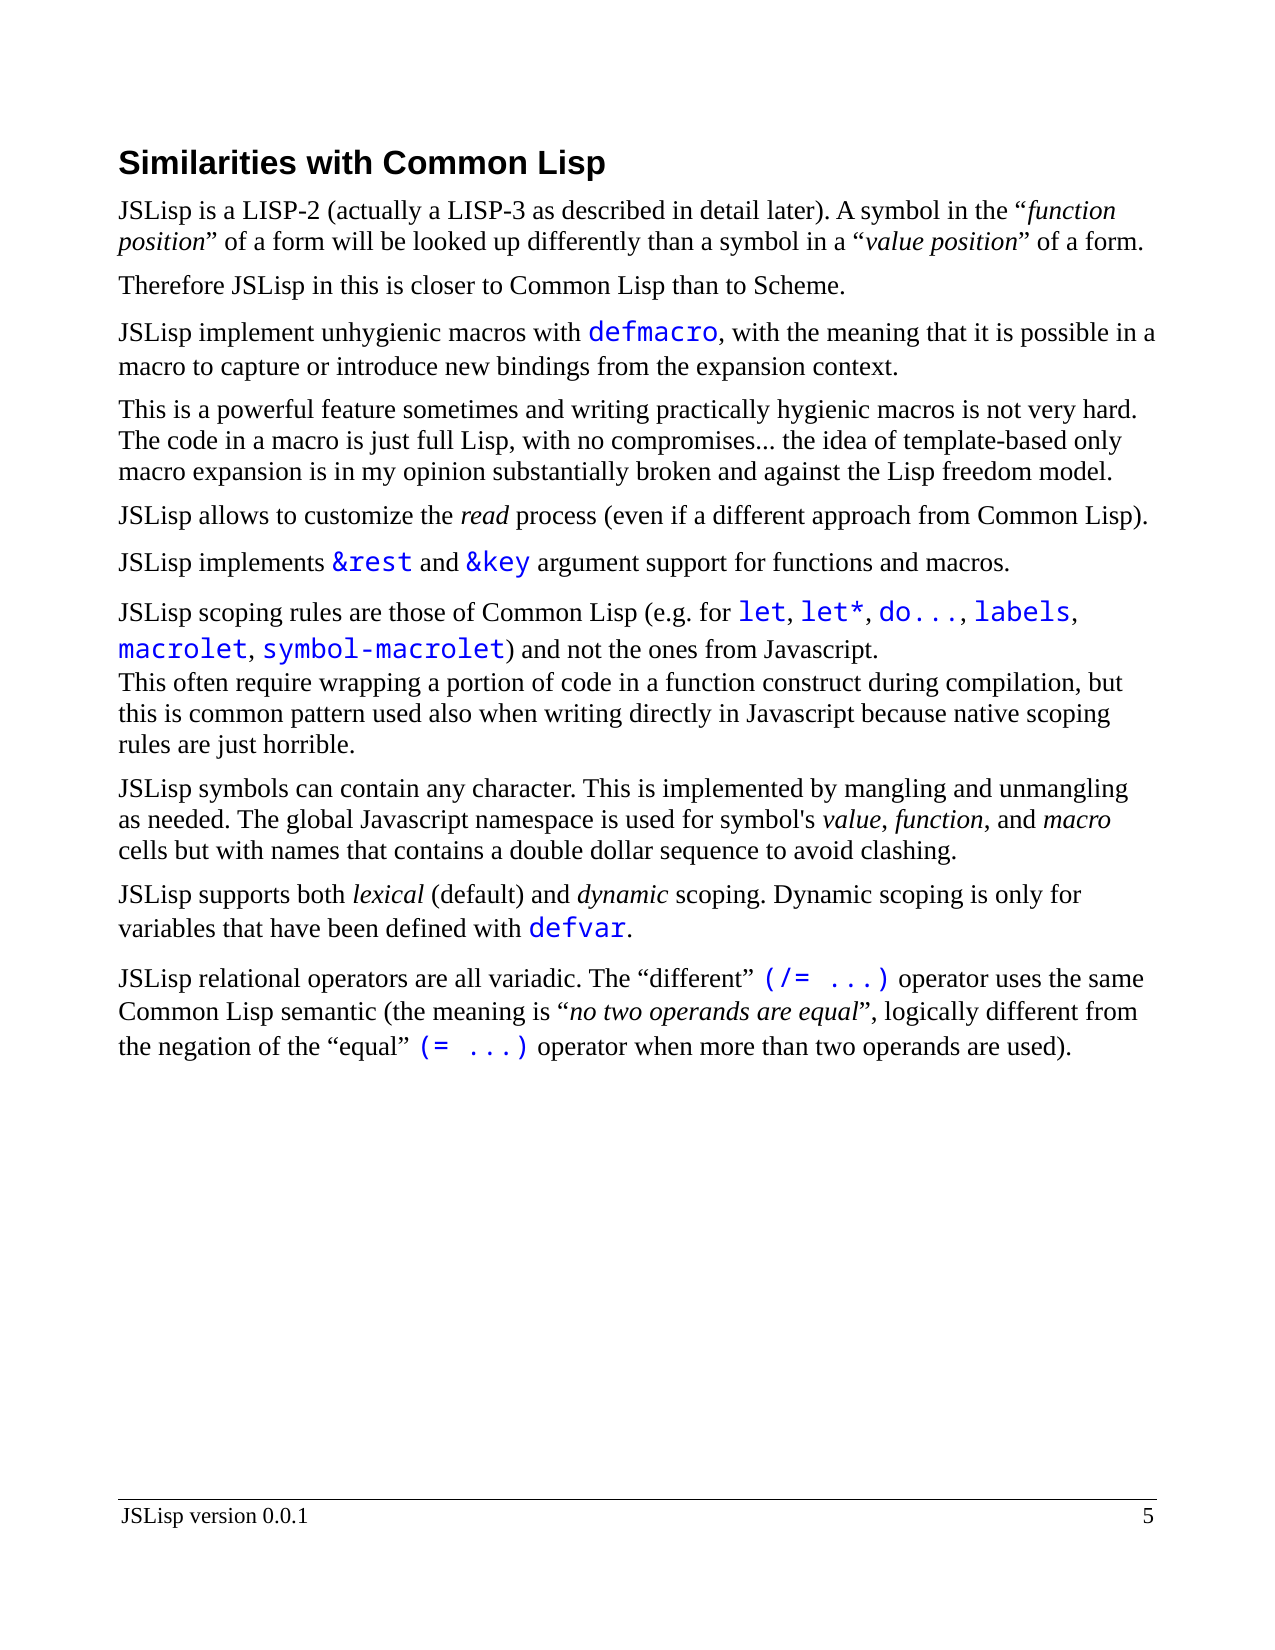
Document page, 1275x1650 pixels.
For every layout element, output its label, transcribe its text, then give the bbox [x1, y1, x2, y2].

text JSLisp allows to customize the read process (even if a different approach from Common Lisp). [118, 499, 1157, 530]
text JSLisp relational operators are all variadic. The “different” (/= ...) operator uses the same Common Lisp semantic (the meaning is “no two operands are equal”, logically different from the negation of the “equal” (= ...) operator when more than two operands are used). [118, 958, 1157, 1063]
text JSLisp symbols can contain any character. This is implemented by mangling and unmangling as needed. The global Javascript namespace is used for symbol's value, function, and macro cells but with names that contains a double dollar sequence to avoid clashing. [118, 772, 1157, 865]
text JSLisp scoping rules are those of Common Lisp (e.g. for let, let*, do..., labels, macrolet, symbol-macrolet) and not the ones from Javascript. This often require wrapping a portion of code in a function construct during compilation, but this is common pattern used also when writing directly in Javascript because native scoping rules are just horrible. [118, 592, 1157, 759]
text This is a powerful feature sometimes and writing practically hygienic macros is not very hard. The code in a macro is just full Lisp, with no compromises... the idea of template-based only macro expansion is in my opinion substantially broken and against the Lisp freedom model. [118, 393, 1157, 487]
subtitle Similarities with Common Lisp [118, 143, 1157, 182]
text Therefore JSLisp in this is closer to Common Lisp than to Scheme. [118, 269, 1157, 300]
text JSLisp is a LISP-2 (actually a LISP-3 as described in detail later). A symbol in the “function position” of a form will be looked up differently than a symbol in a “value position” of a form. [118, 194, 1157, 257]
text JSLisp supports both lexical (default) and dynamic scoping. Dynamic scoping is only for variables that have been defined with defvar. [118, 878, 1157, 946]
text JSLisp implements &rest and &key argument support for functions and macros. [118, 543, 1157, 580]
text JSLisp implement unhygienic macros with defmacro, with the meaning that it is possible in a macro to capture or introduce new bindings from the expansion context. [118, 313, 1157, 381]
